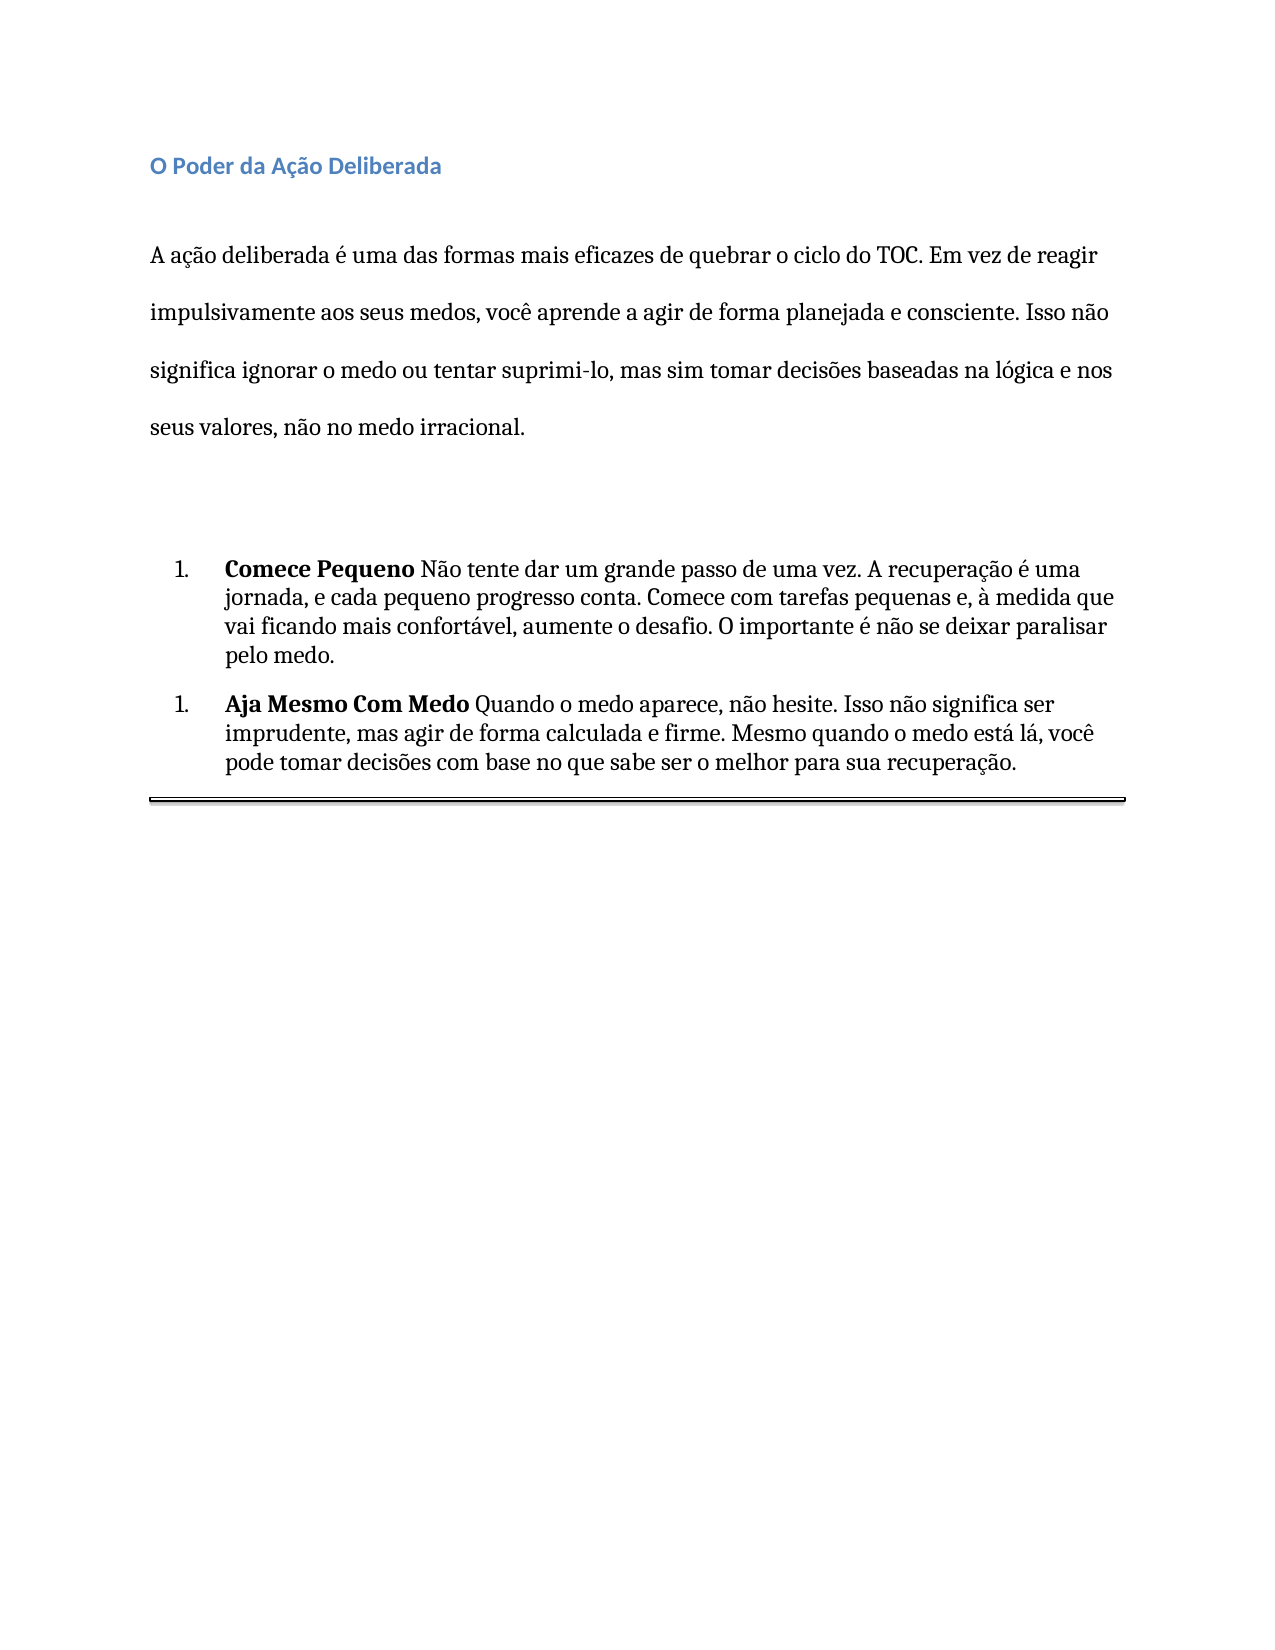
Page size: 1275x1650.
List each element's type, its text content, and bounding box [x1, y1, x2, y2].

subtitle O Poder da Ação Deliberada [150, 150, 1125, 181]
text A ação deliberada é uma das formas mais eficazes de quebrar o ciclo do TOC. Em vez de reagir impulsivamente aos seus medos, você aprende a agir de forma planejada e consciente. Isso não significa ignorar o medo ou tentar suprimi-lo, mas sim tomar decisões baseadas na lógica e nos seus valores, não no medo irracional. [150, 241, 1125, 442]
list Comece Pequeno Não tente dar um grande passo de uma vez. A recuperação é uma jornada, e cada pequeno progresso conta. Comece com tarefas pequenas e, à medida que vai ficando mais confortável, aumente o desafio. O importante é não se deixar paralisar pelo medo. [175, 554, 1125, 669]
list Aja Mesmo Com Medo Quando o medo aparece, não hesite. Isso não significa ser imprudente, mas agir de forma calculada e firme. Mesmo quando o medo está lá, você pode tomar decisões com base no que sabe ser o melhor para sua recuperação. [175, 690, 1125, 777]
